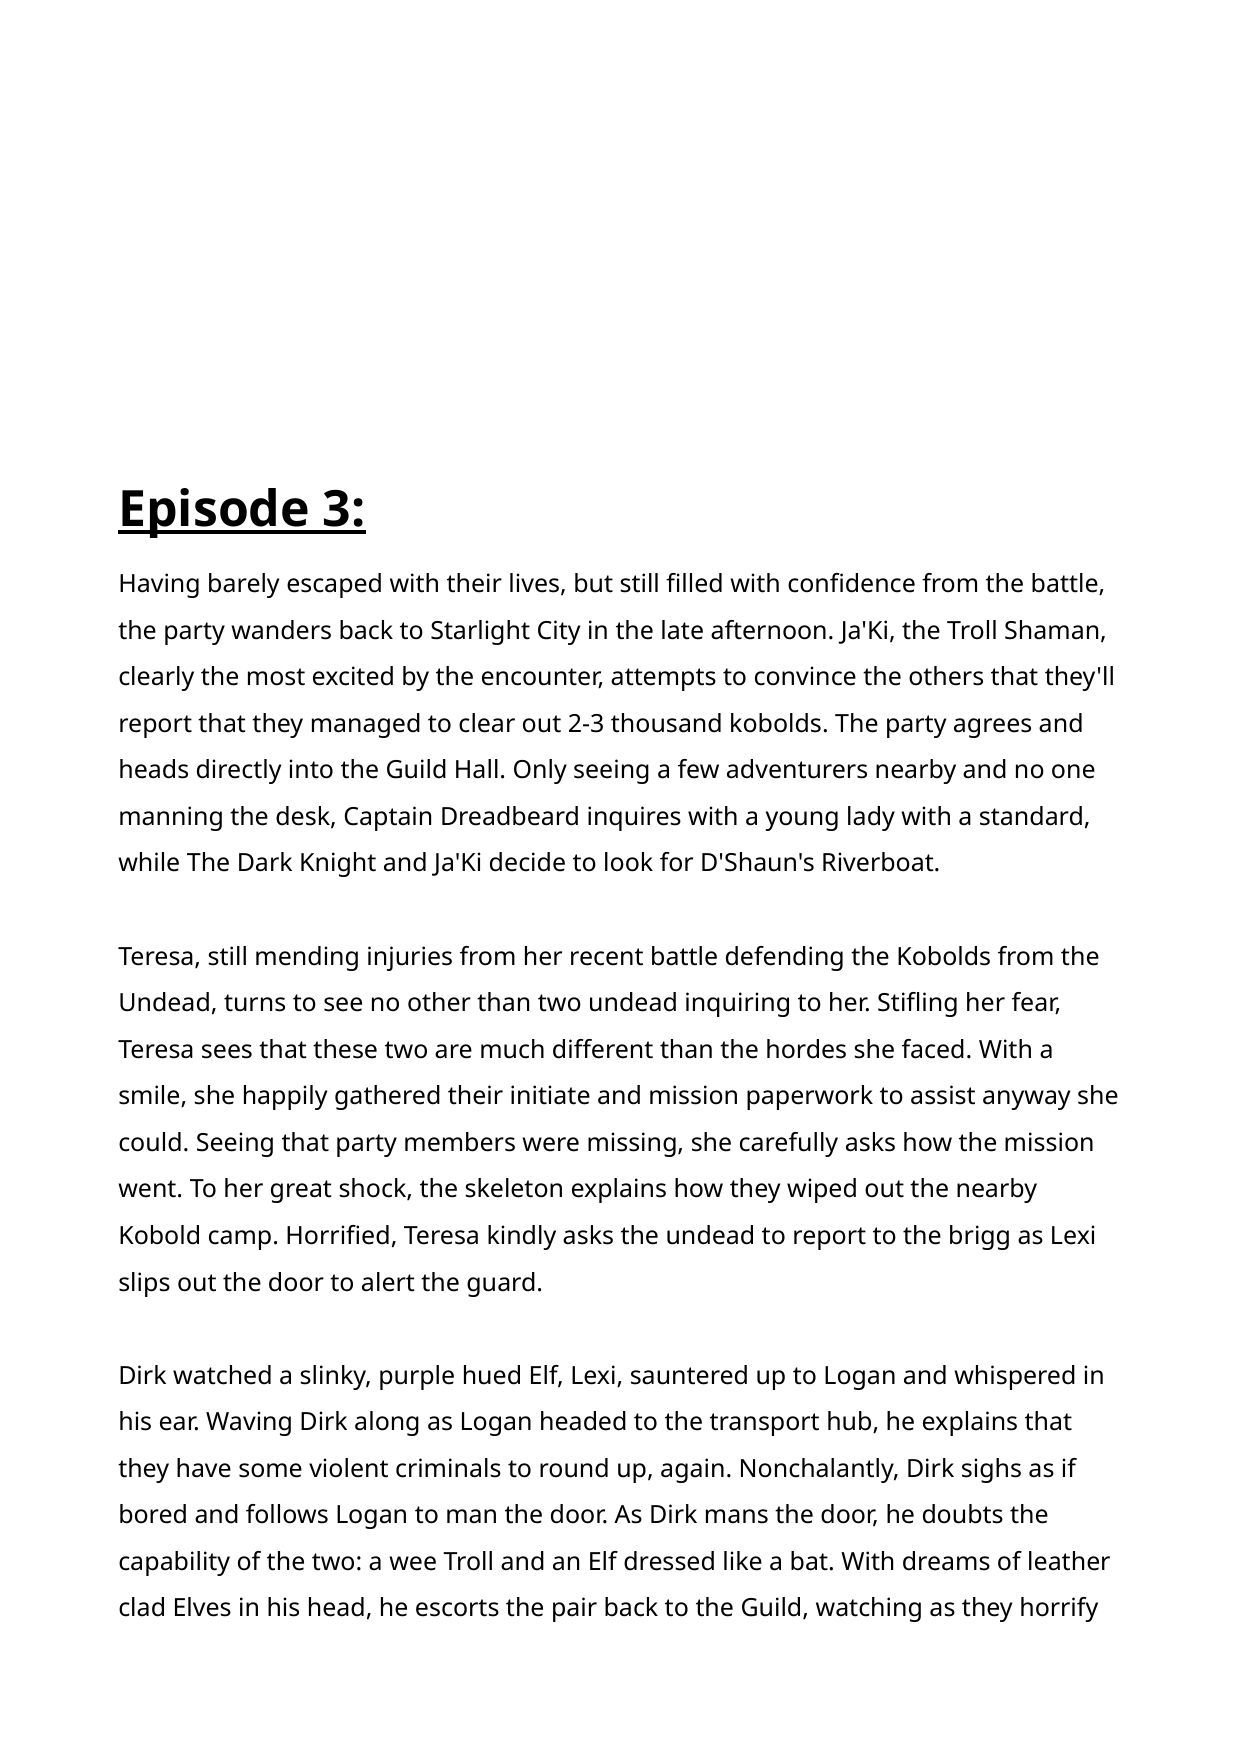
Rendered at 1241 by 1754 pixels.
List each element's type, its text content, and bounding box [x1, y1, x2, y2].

text Dirk watched a slinky, purple hued Elf, Lexi, sauntered up to Logan and whispered in his ear. Waving Dirk along as Logan headed to the transport hub, he explains that they have some violent criminals to round up, again. Nonchalantly, Dirk sighs as if bored and follows Logan to man the door. As Dirk mans the door, he doubts the capability of the two: a wee Troll and an Elf dressed like a bat. With dreams of leather clad Elves in his head, he escorts the pair back to the Guild, watching as they horrify [118, 1357, 1122, 1624]
text Episode 3: [118, 472, 1122, 541]
text Having barely escaped with their lives, but still filled with confidence from the battle, the party wanders back to Starlight City in the late afternoon. Ja'Ki, the Troll Shaman, clearly the most excited by the encounter, attempts to convince the others that they'll report that they managed to clear out 2-3 thousand kobolds. The party agrees and heads directly into the Guild Hall. Only seeing a few adventurers nearby and no one manning the desk, Captain Dreadbeard inquires with a young lady with a standard, while The Dark Knight and Ja'Ki decide to look for D'Shaun's Riverboat. [118, 566, 1122, 879]
text Teresa, still mending injuries from her recent battle defending the Kobolds from the Undead, turns to see no other than two undead inquiring to her. Stifling her fear, Teresa sees that these two are much different than the hordes she faced. With a smile, she happily gathered their initiate and mission paperwork to assist anyway she could. Seeing that party members were missing, she carefully asks how the mission went. To her great shock, the skeleton explains how they wiped out the nearby Kobold camp. Horrified, Teresa kindly asks the undead to report to the brigg as Lexi slips out the door to alert the guard. [118, 938, 1122, 1298]
